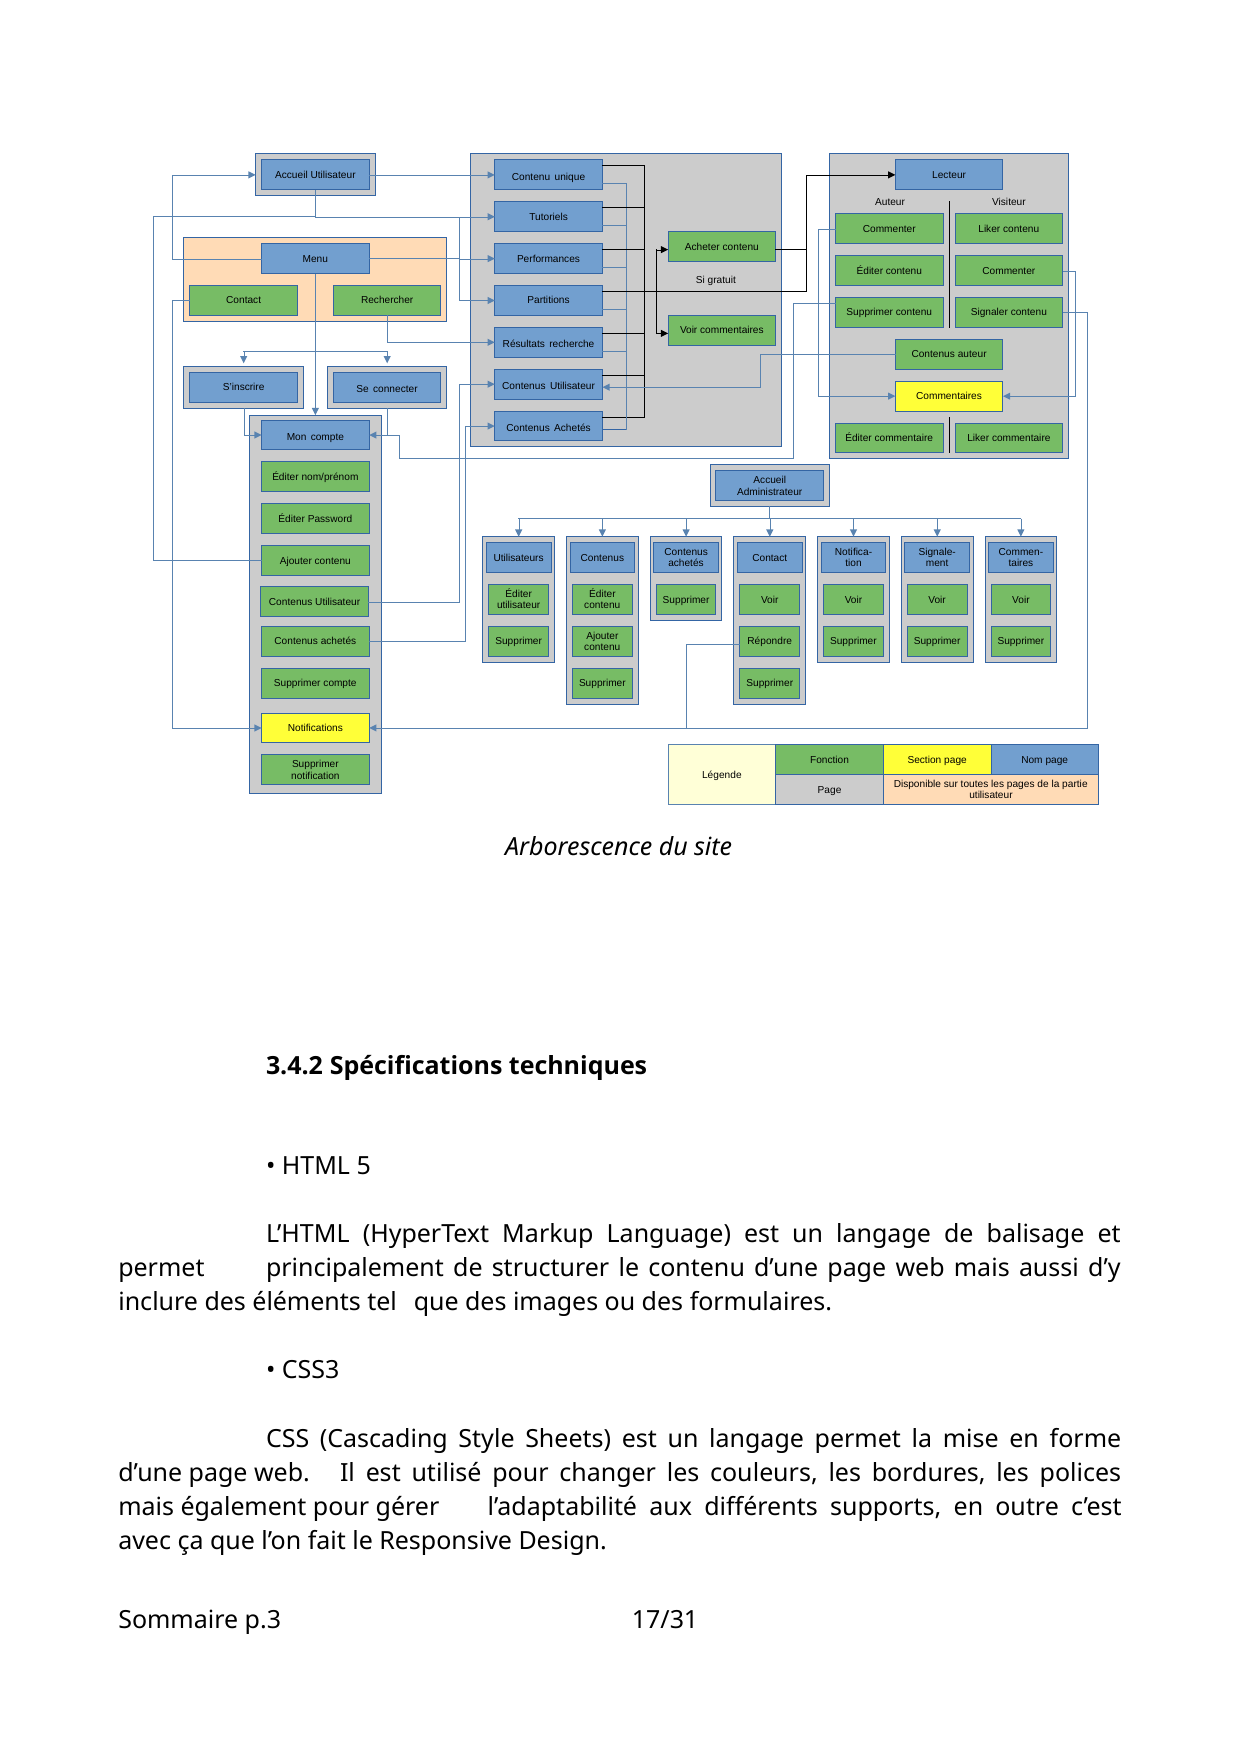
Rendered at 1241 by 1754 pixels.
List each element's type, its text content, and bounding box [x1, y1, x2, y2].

text CSS (Cascading Style Sheets) est un langage permet la mise en forme d’une page web. Il est utilisé pour changer les couleurs, les bordures, les polices mais également pour gérer l’adaptabilité aux différents supports, en outre c’est avec ça que l’on fait le Responsive Design. [118, 1420, 1122, 1557]
text Arborescence du site [118, 828, 1122, 863]
text • HTML 5 [118, 1148, 1122, 1182]
text L’HTML (HyperText Markup Language) est un langage de balisage et permet principalement de structurer le contenu d’une page web mais aussi d’y inclure des éléments tel que des images ou des formulaires. [118, 1216, 1122, 1318]
subtitle 3.4.2 Spécifications techniques [118, 1047, 1122, 1082]
text • CSS3 [118, 1352, 1122, 1386]
